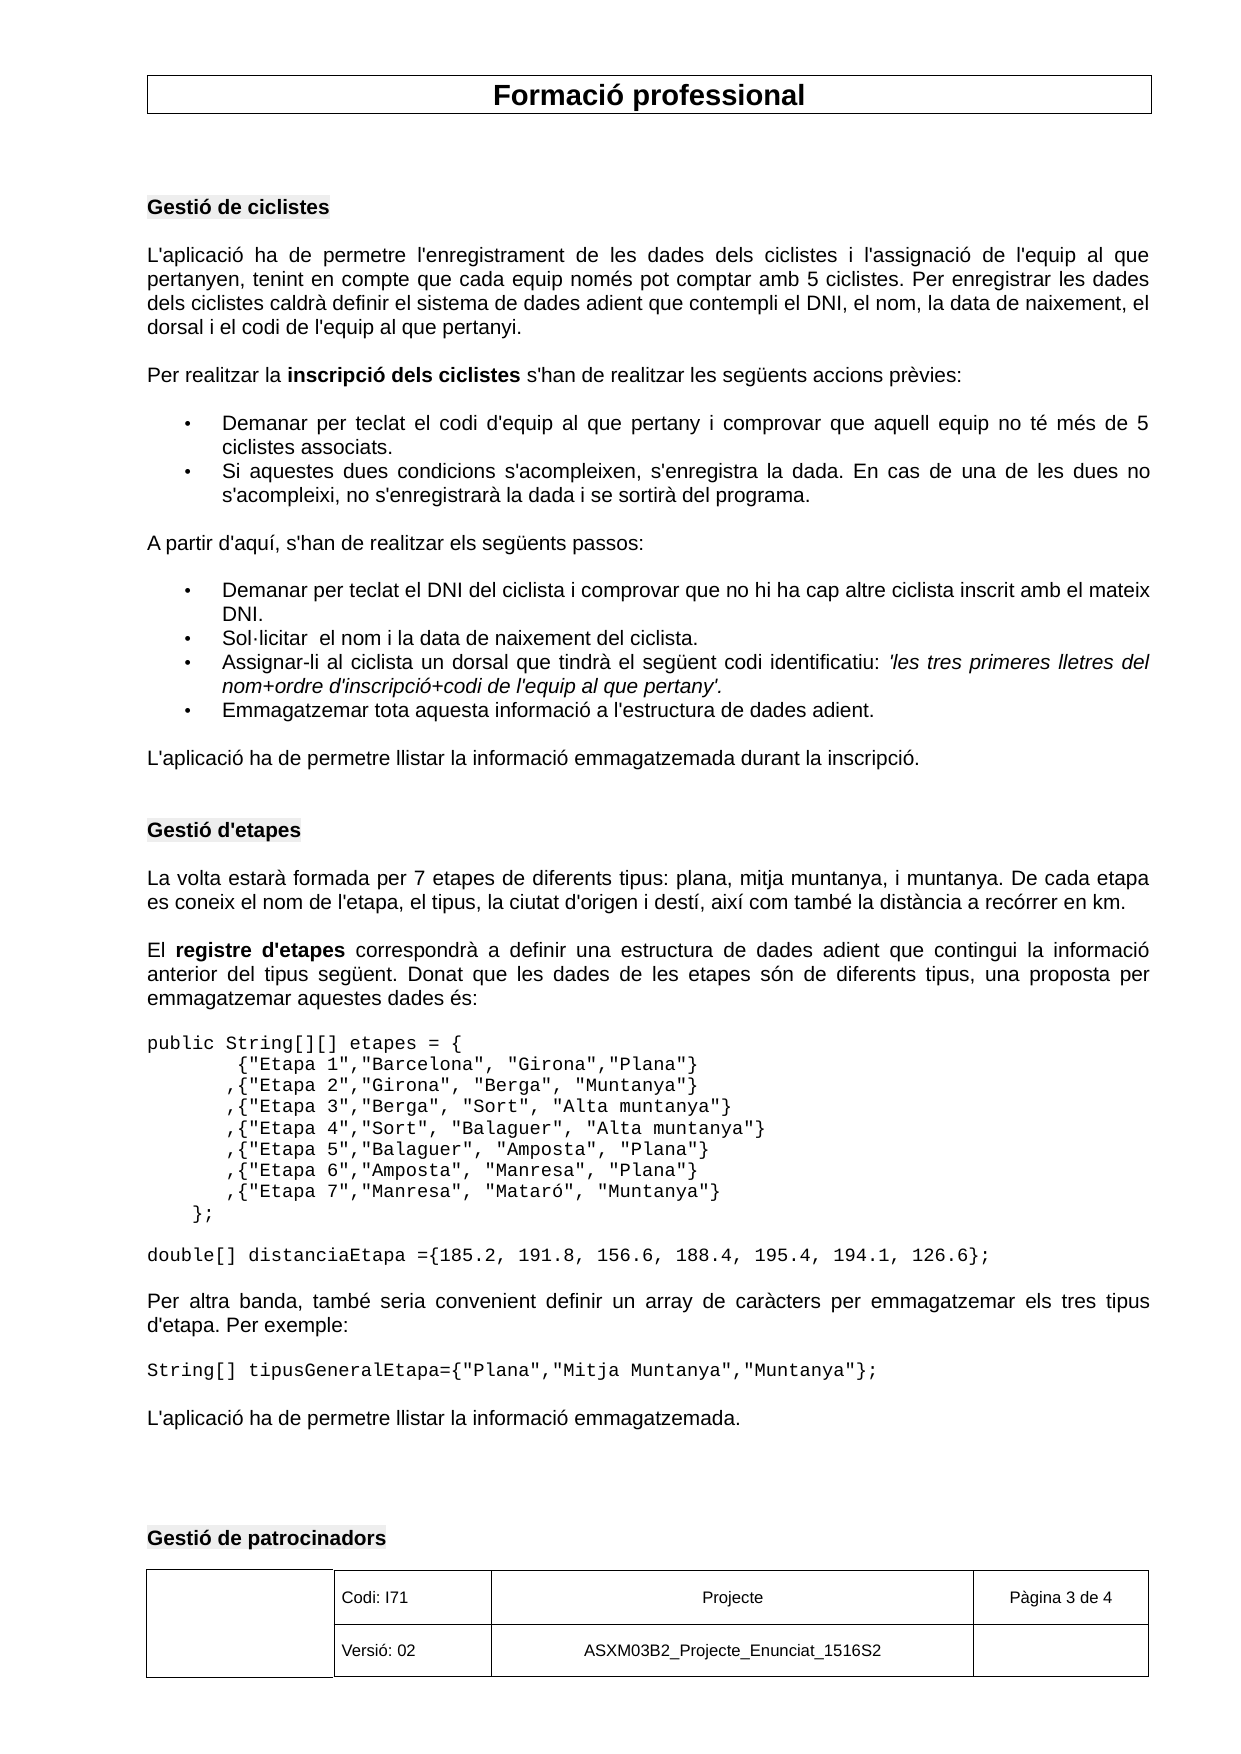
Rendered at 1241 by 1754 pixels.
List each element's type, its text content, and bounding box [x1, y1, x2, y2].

text double[] distanciaEtapa ={185.2, 191.8, 156.6, 188.4, 195.4, 194.1, 126.6}; [147, 1246, 1151, 1267]
list Emmagatzemar tota aquesta informació a l'estructura de dades adient. [184, 698, 1151, 722]
text public String[][] etapes = { [147, 1033, 1151, 1055]
text Per realitzar la inscripció dels ciclistes s'han de realitzar les següents accions prèvies: [147, 363, 1151, 387]
text L'aplicació ha de permetre llistar la informació emmagatzemada. [147, 1406, 1151, 1429]
text ,{"Etapa 7","Manresa", "Mataró", "Muntanya"} [147, 1182, 1151, 1203]
text ,{"Etapa 3","Berga", "Sort", "Alta muntanya"} [147, 1097, 1151, 1118]
list Si aquestes dues condicions s'acompleixen, s'enregistra la dada. En cas de una de les dues no s'acompleixi, no s'enregistrarà la dada i se sortirà del programa. [184, 458, 1151, 506]
text ,{"Etapa 4","Sort", "Balaguer", "Alta muntanya"} [147, 1118, 1151, 1140]
text El registre d'etapes correspondrà a definir una estructura de dades adient que contingui la informació anterior del tipus següent. Donat que les dades de les etapes són de diferents tipus, una proposta per emmagatzemar aquestes dades és: [147, 938, 1151, 1009]
text Gestió d'etapes [147, 818, 1151, 842]
list Sol·licitar el nom i la data de naixement del ciclista. [184, 626, 1151, 650]
list Assignar-li al ciclista un dorsal que tindrà el següent codi identificatiu: 'les tres primeres lletres del nom+ordre d'inscripció+codi de l'equip al que pertany'. [184, 650, 1151, 698]
text ,{"Etapa 6","Amposta", "Manresa", "Plana"} [147, 1161, 1151, 1182]
text Gestió de patrocinadors [147, 1525, 1151, 1549]
text L'aplicació ha de permetre l'enregistrament de les dades dels ciclistes i l'assignació de l'equip al que pertanyen, tenint en compte que cada equip només pot comptar amb 5 ciclistes. Per enregistrar les dades dels ciclistes caldrà definir el sistema de dades adient que contempli el DNI, el nom, la data de naixement, el dorsal i el codi de l'equip al que pertanyi. [147, 243, 1151, 339]
list Demanar per teclat el codi d'equip al que pertany i comprovar que aquell equip no té més de 5 ciclistes associats. [184, 411, 1151, 458]
text A partir d'aquí, s'han de realitzar els següents passos: [147, 530, 1151, 554]
text }; [147, 1203, 1151, 1225]
list Demanar per teclat el DNI del ciclista i comprovar que no hi ha cap altre ciclista inscrit amb el mateix DNI. [184, 578, 1151, 626]
text ,{"Etapa 2","Girona", "Berga", "Muntanya"} [147, 1076, 1151, 1097]
text Gestió de ciclistes [147, 195, 1151, 219]
text Per altra banda, també seria convenient definir un array de caràcters per emmagatzemar els tres tipus d'etapa. Per exemple: [147, 1288, 1151, 1336]
text L'aplicació ha de permetre llistar la informació emmagatzemada durant la inscripció. [147, 746, 1151, 770]
text {"Etapa 1","Barcelona", "Girona","Plana"} [147, 1055, 1151, 1076]
text String[] tipusGeneralEtapa={"Plana","Mitja Muntanya","Muntanya"}; [147, 1360, 1151, 1382]
text La volta estarà formada per 7 etapes de diferents tipus: plana, mitja muntanya, i muntanya. De cada etapa es coneix el nom de l'etapa, el tipus, la ciutat d'origen i destí, així com també la distància a recórrer en km. [147, 866, 1151, 914]
text ,{"Etapa 5","Balaguer", "Amposta", "Plana"} [147, 1140, 1151, 1161]
